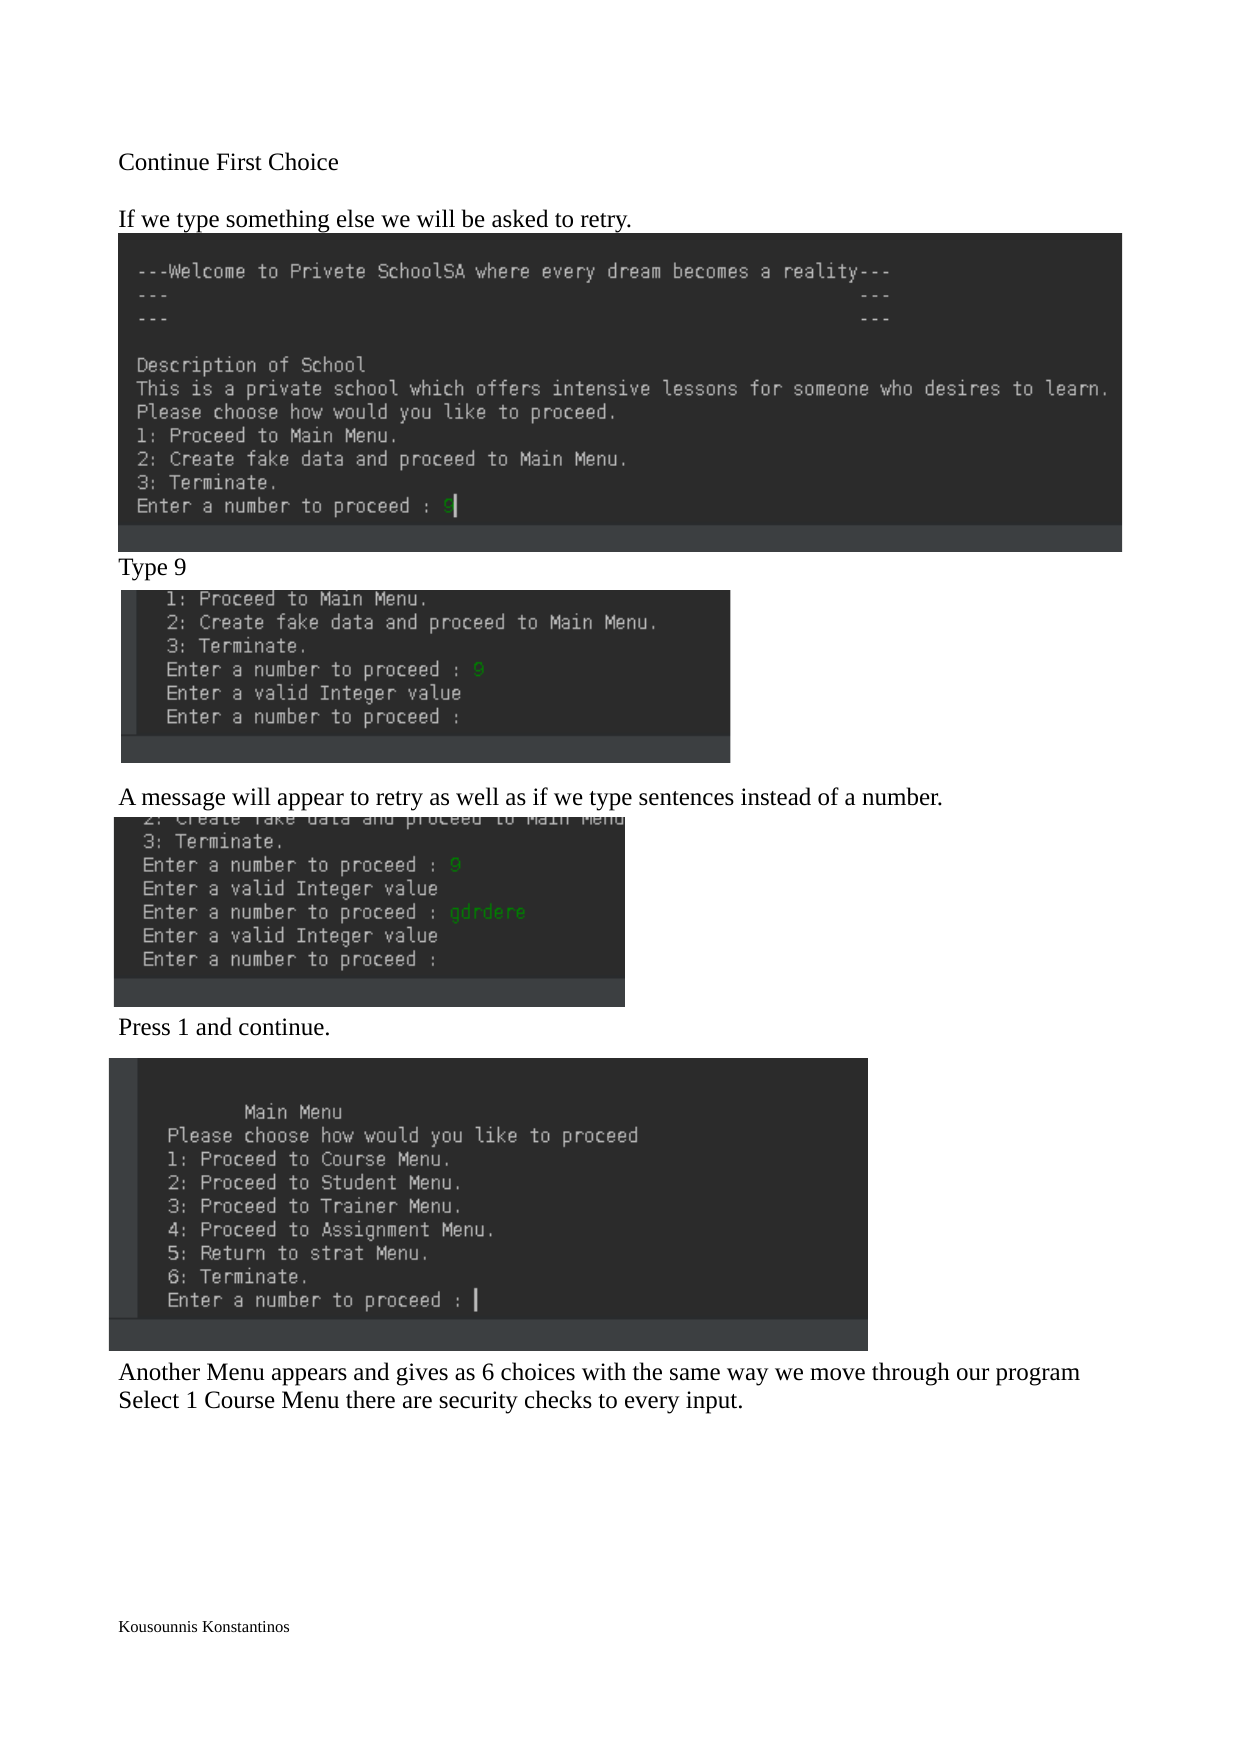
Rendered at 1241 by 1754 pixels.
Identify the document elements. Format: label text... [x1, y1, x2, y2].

text If we type something else we will be asked to retry. [118, 204, 1122, 233]
text Select 1 Course Menu there are security checks to every input. [118, 1385, 1122, 1414]
picture [121, 590, 731, 763]
text Continue First Choice [118, 147, 1122, 176]
picture [108, 1058, 868, 1351]
text Another Menu appears and gives as 6 choices with the same way we move through our program [118, 1357, 1122, 1385]
picture [113, 817, 625, 1007]
text Press 1 and continue. [118, 1012, 1122, 1040]
text Type 9 [118, 552, 1122, 580]
text A message will appear to retry as well as if we type sentences instead of a number. [118, 782, 1122, 810]
picture [118, 233, 1123, 552]
